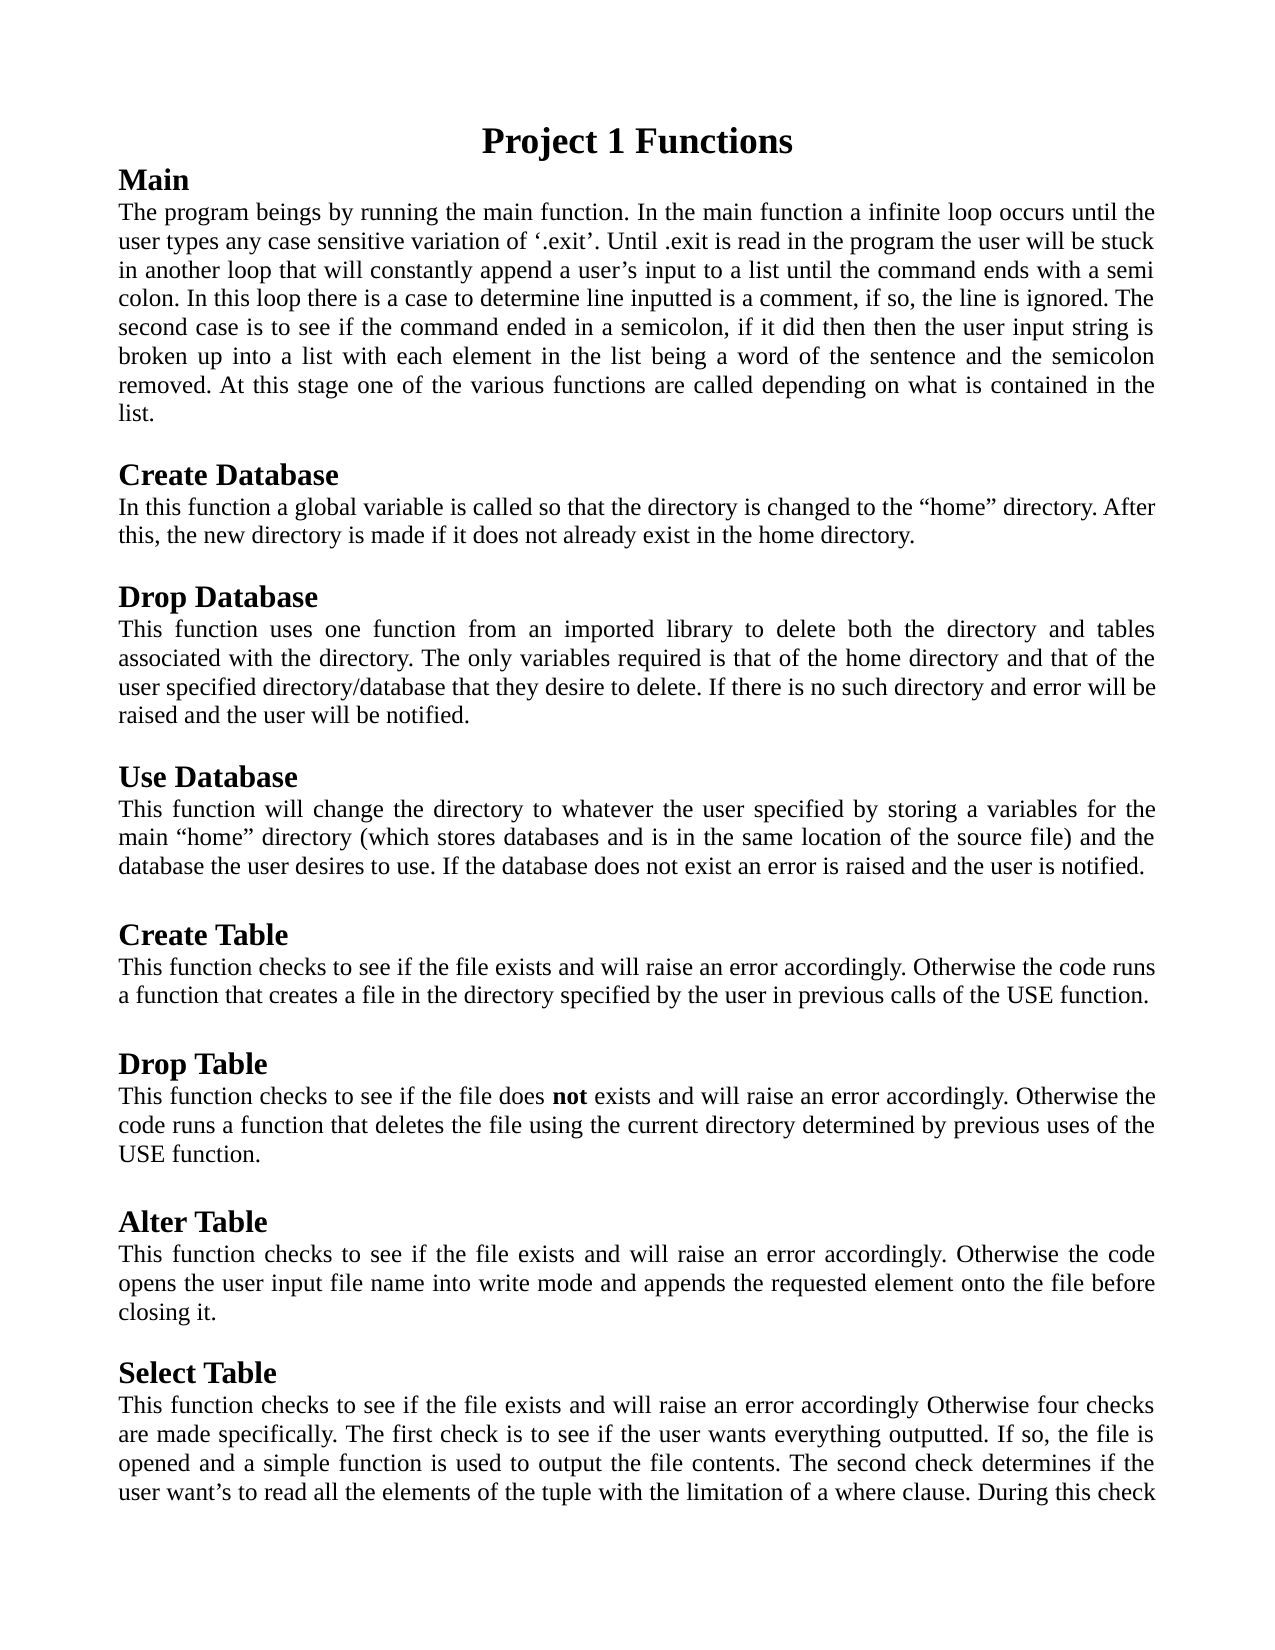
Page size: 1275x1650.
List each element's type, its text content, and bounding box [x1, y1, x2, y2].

text This function checks to see if the file exists and will raise an error accordingly Otherwise four checks are made specifically. The first check is to see if the user wants everything outputted. If so, the file is opened and a simple function is used to output the file contents. The second check determines if the user want’s to read all the elements of the tuple with the limitation of a where clause. During this check [118, 1390, 1157, 1505]
text This function will change the directory to whatever the user specified by storing a variables for the main “home” directory (which stores databases and is in the same location of the source file) and the database the user desires to use. If the database does not exist an error is raised and the user is notified. [118, 794, 1157, 880]
text This function checks to see if the file exists and will raise an error accordingly. Otherwise the code opens the user input file name into write mode and appends the requested element onto the file before closing it. [118, 1239, 1157, 1326]
text This function checks to see if the file exists and will raise an error accordingly. Otherwise the code runs a function that creates a file in the directory specified by the user in previous calls of the USE function. [118, 952, 1157, 1009]
text The program beings by running the main function. In the main function a infinite loop occurs until the user types any case sensitive variation of ‘.exit’. Until .exit is read in the program the user will be stuck in another loop that will constantly append a user’s input to a list until the command ends with a semi colon. In this loop there is a case to determine line inputted is a comment, if so, the line is ignored. The second case is to see if the command ended in a semicolon, if it did then then the user input string is broken up into a list with each element in the list being a word of the sentence and the semicolon removed. At this stage one of the various functions are called depending on what is contained in the list. [118, 197, 1157, 456]
text Select Table [118, 1354, 1157, 1390]
text Drop Database [118, 578, 1157, 614]
text Alter Table [118, 1203, 1157, 1239]
text Use Database [118, 758, 1157, 794]
text Drop Table [118, 1045, 1157, 1081]
text Main [118, 161, 1157, 197]
text This function uses one function from an imported library to delete both the directory and tables associated with the directory. The only variables required is that of the home directory and that of the user specified directory/database that they desire to delete. If there is no such directory and error will be raised and the user will be notified. [118, 614, 1157, 729]
text This function checks to see if the file does not exists and will raise an error accordingly. Otherwise the code runs a function that deletes the file using the current directory determined by previous uses of the USE function. [118, 1081, 1157, 1167]
text Create Table [118, 916, 1157, 952]
text Create Database In this function a global variable is called so that the directory is changed to the “home” directory. After this, the new directory is made if it does not already exist in the home directory. [118, 456, 1157, 549]
text Project 1 Functions [118, 118, 1157, 161]
